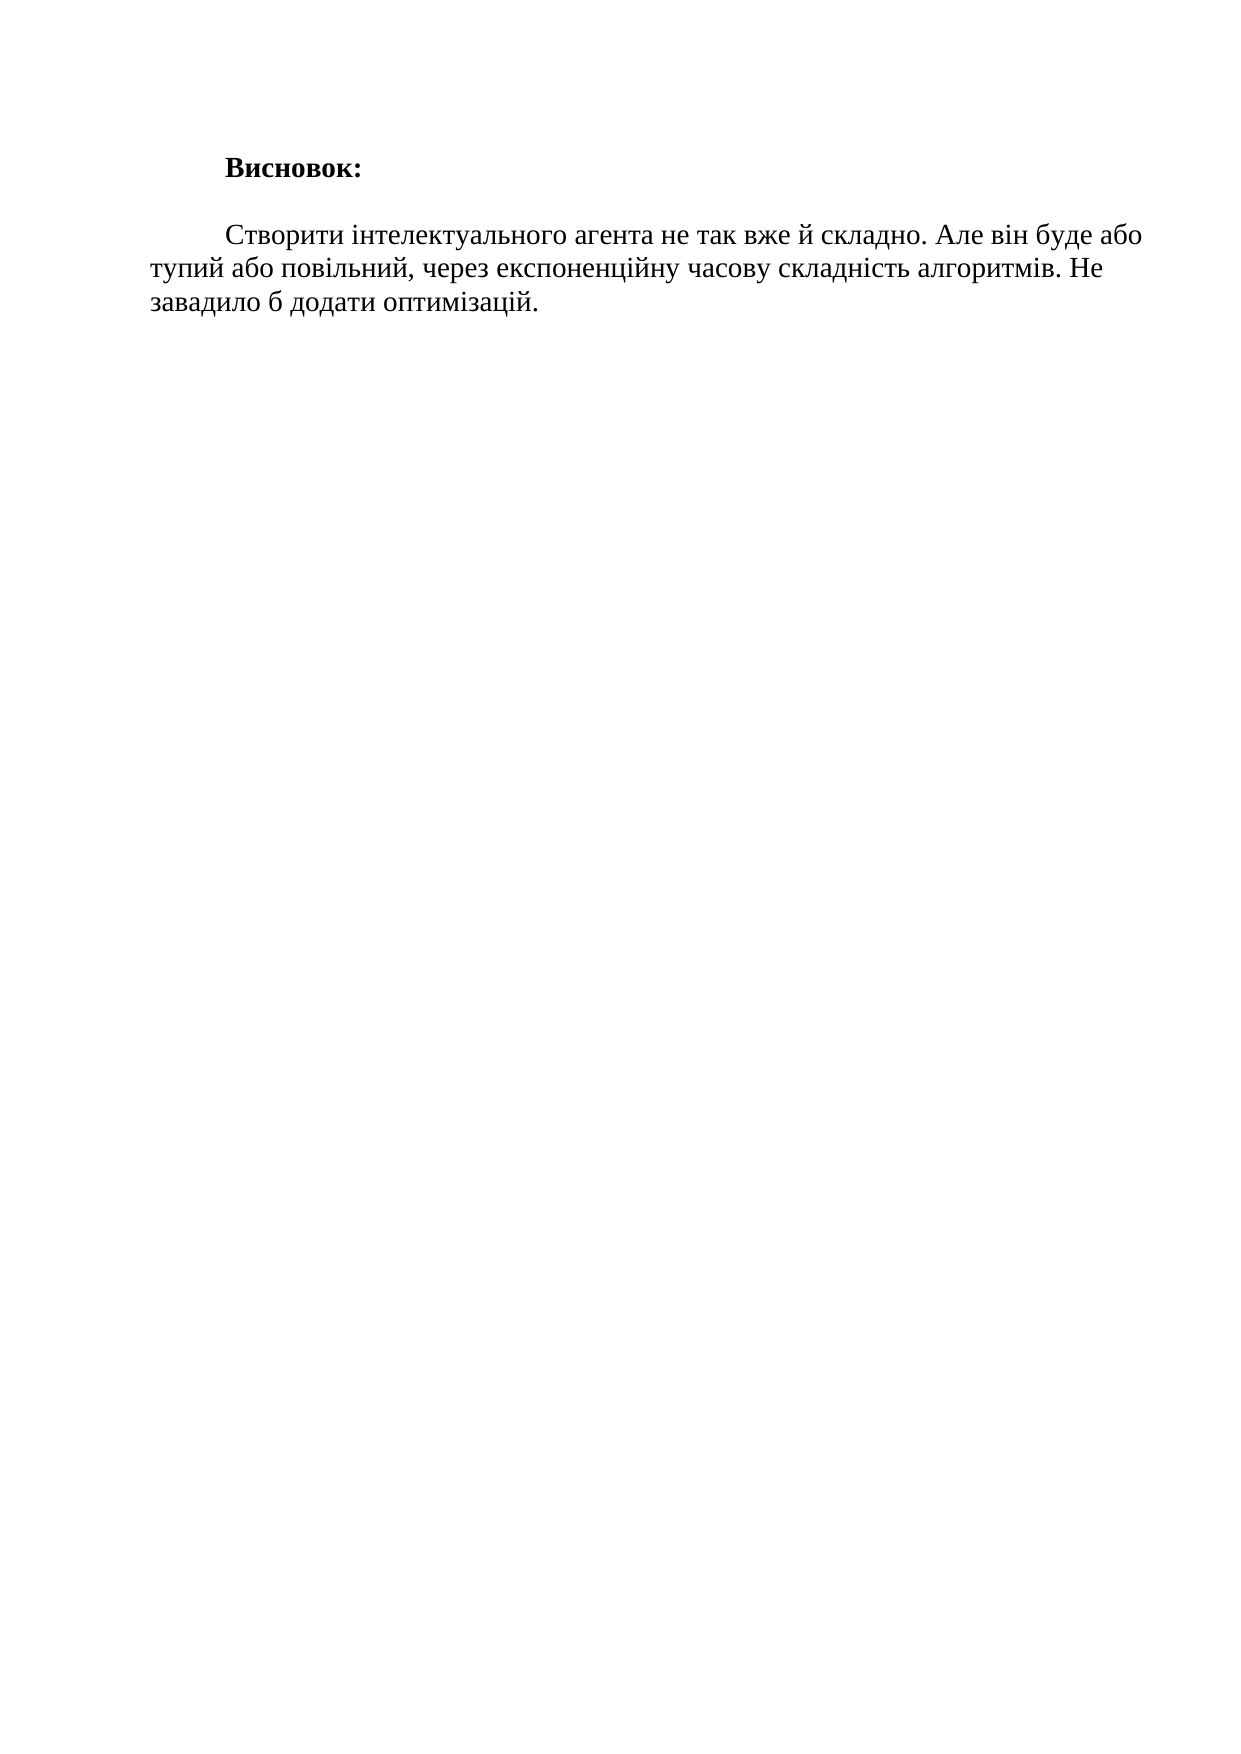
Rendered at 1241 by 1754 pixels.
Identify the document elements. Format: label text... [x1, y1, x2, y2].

text Висновок: [150, 150, 1143, 183]
text Створити інтелектуального агента не так вже й складно. Але він буде або тупий або повільний, через експоненційну часову складність алгоритмів. Не завадило б додати оптимізацій. [150, 217, 1143, 318]
